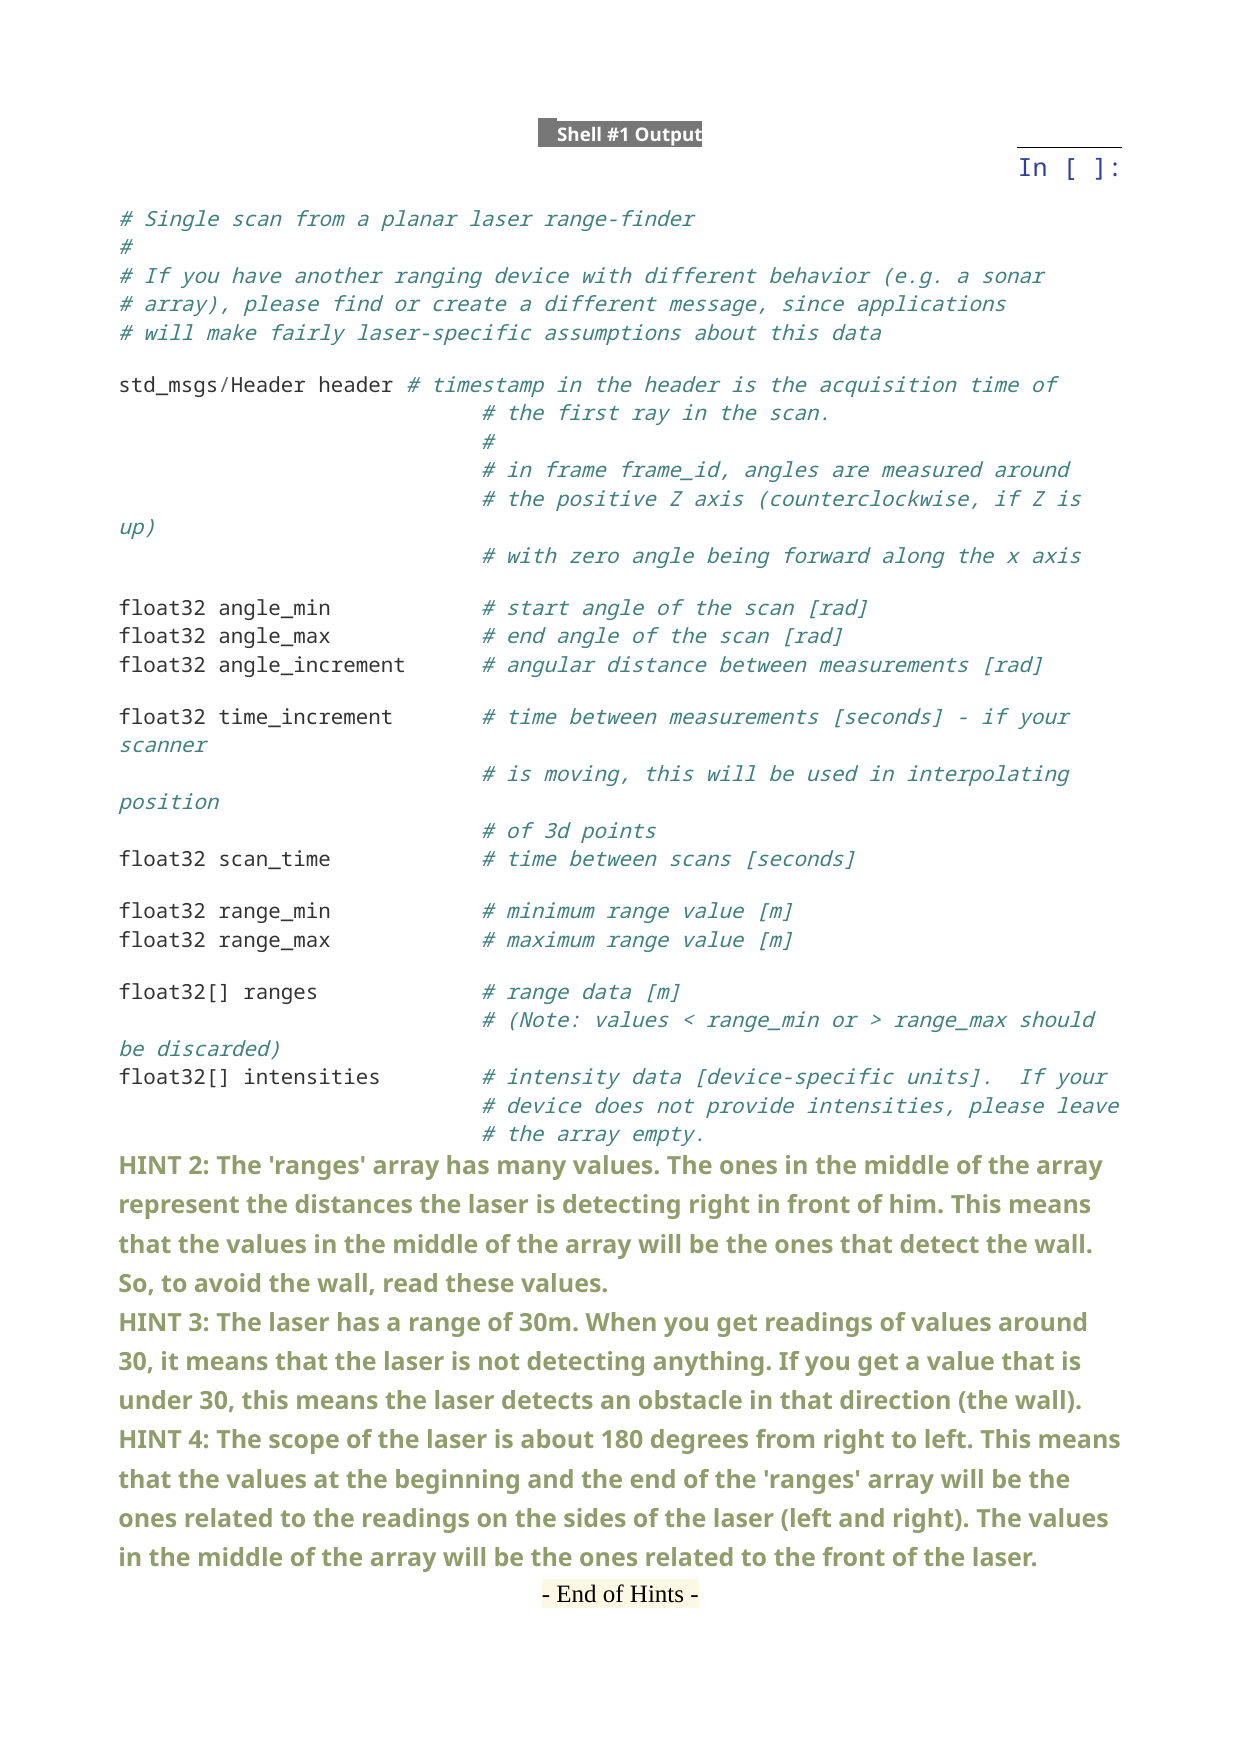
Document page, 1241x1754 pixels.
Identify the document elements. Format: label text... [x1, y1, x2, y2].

text float32 scan_time # time between scans [seconds] [118, 844, 1122, 873]
text # If you have another ranging device with different behavior (e.g. a sonar [118, 261, 1122, 289]
text float32 angle_increment # angular distance between measurements [rad] [118, 650, 1122, 678]
text float32 angle_max # end angle of the scan [rad] [118, 622, 1122, 650]
text # array), please find or create a different message, since applications [118, 289, 1122, 318]
text float32 time_increment # time between measurements [seconds] - if your scanner [118, 702, 1122, 759]
text float32 range_min # minimum range value [m] [118, 897, 1122, 925]
text HINT 3: The laser has a range of 30m. When you get readings of values around 30, it means that the laser is not detecting anything. If you get a value that is under 30, this means the laser detects an obstacle in that direction (the wall). [118, 1305, 1122, 1417]
text # [118, 427, 1122, 455]
text # [118, 232, 1122, 261]
text # the array empty. [118, 1119, 1122, 1148]
text std_msgs/Header header # timestamp in the header is the acquisition time of [118, 370, 1122, 398]
text # Single scan from a planar laser range-finder [118, 204, 1122, 232]
text float32[] ranges # range data [m] [118, 977, 1122, 1006]
text float32 angle_min # start angle of the scan [rad] [118, 593, 1122, 622]
text HINT 2: The 'ranges' array has many values. The ones in the middle of the array represent the distances the laser is detecting right in front of him. This means that the values in the middle of the array will be the ones that detect the wall. So, to avoid the wall, read these values. [118, 1148, 1122, 1299]
text # device does not provide intensities, please leave [118, 1091, 1122, 1119]
text - End of Hints - [118, 1579, 1122, 1608]
text # the positive Z axis (counterclockwise, if Z is up) [118, 484, 1122, 541]
text # will make fairly laser-specific assumptions about this data [118, 318, 1122, 346]
text float32 range_max # maximum range value [m] [118, 925, 1122, 953]
text # with zero angle being forward along the x axis [118, 541, 1122, 569]
text # (Note: values < range_min or > range_max should be discarded) [118, 1006, 1122, 1062]
text # the first ray in the scan. [118, 398, 1122, 427]
text Shell #1 Output [118, 118, 1122, 147]
text In [ ]: [118, 147, 1122, 184]
text # of 3d points [118, 816, 1122, 844]
text float32[] intensities # intensity data [device-specific units]. If your [118, 1062, 1122, 1091]
text # in frame frame_id, angles are measured around [118, 455, 1122, 484]
text # is moving, this will be used in interpolating position [118, 759, 1122, 816]
text HINT 4: The scope of the laser is about 180 degrees from right to left. This means that the values at the beginning and the end of the 'ranges' array will be the ones related to the readings on the sides of the laser (left and right). The values in the middle of the array will be the ones related to the front of the laser. [118, 1422, 1122, 1574]
